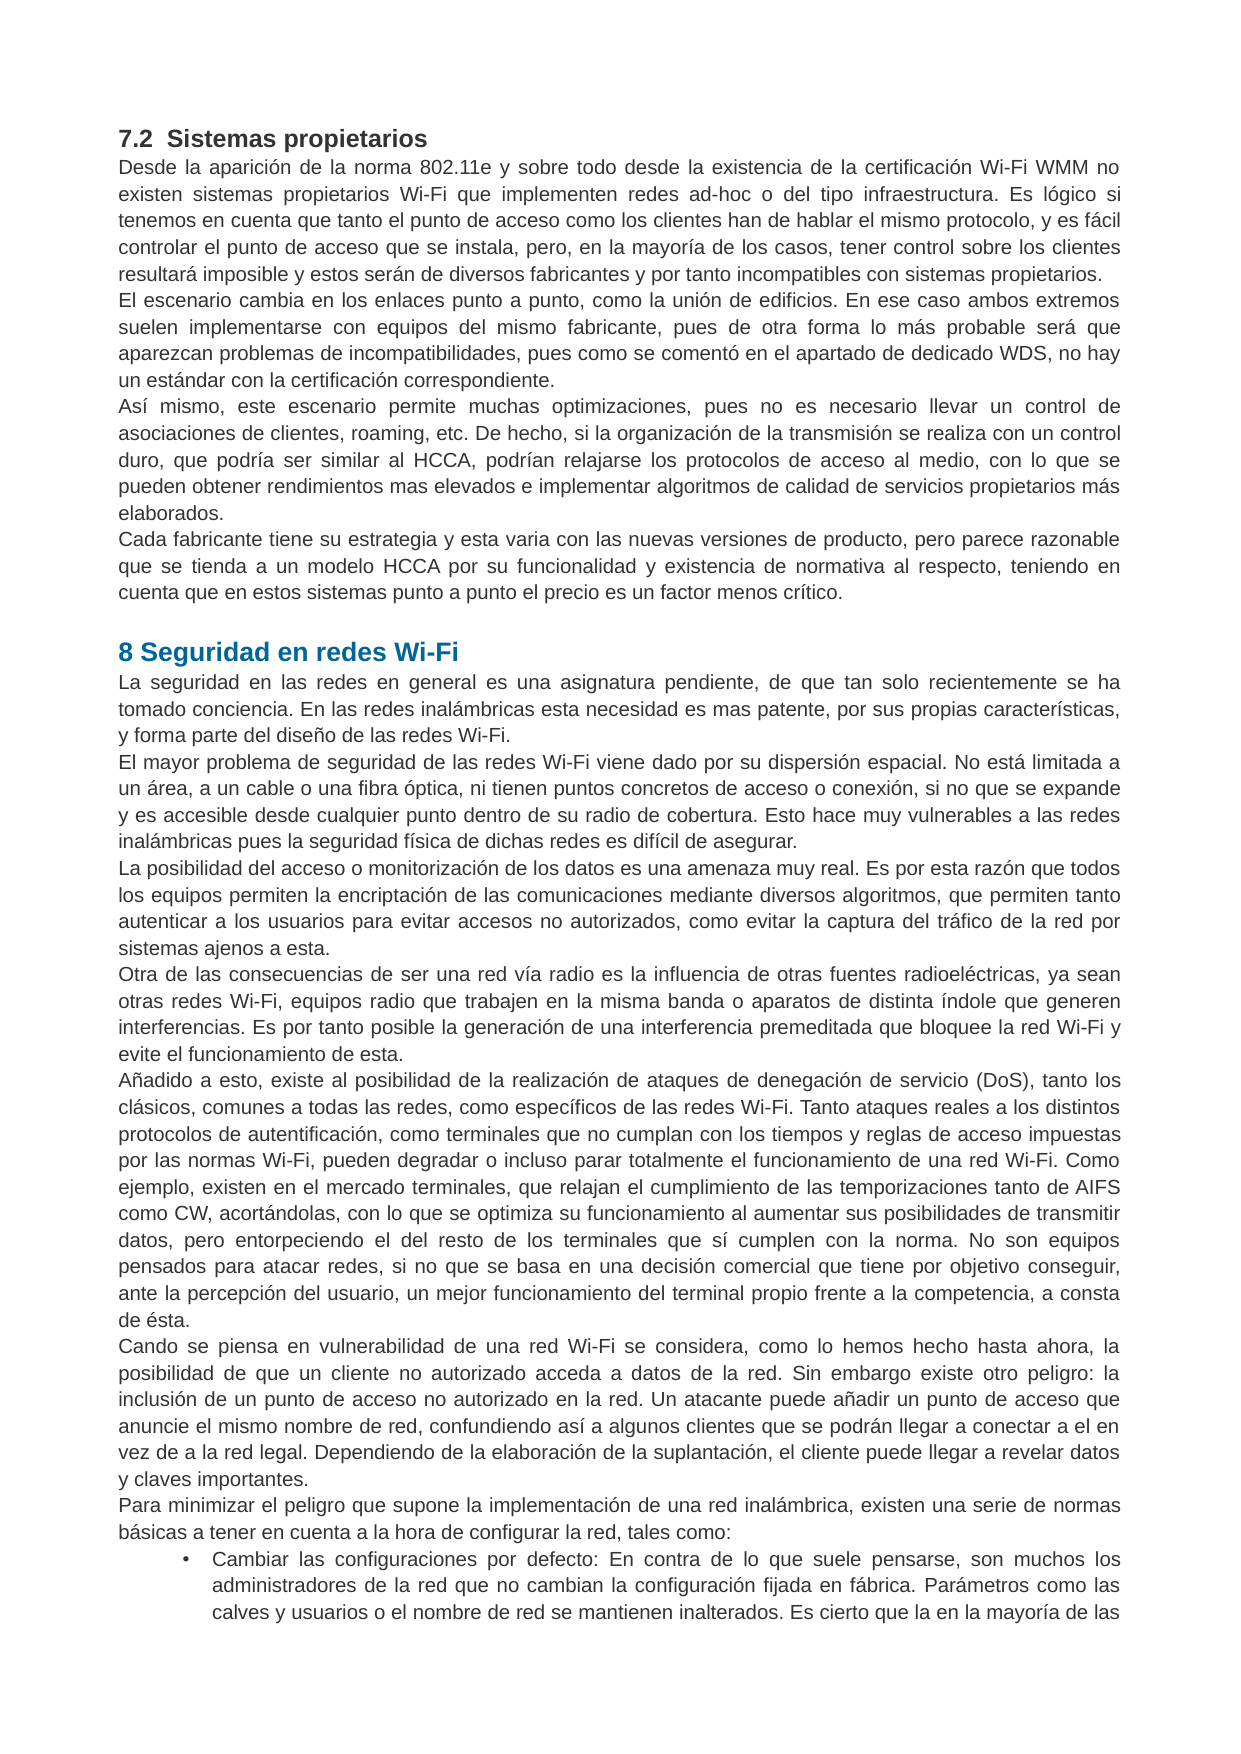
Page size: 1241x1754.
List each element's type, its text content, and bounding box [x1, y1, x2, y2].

text Cada fabricante tiene su estrategia y esta varia con las nuevas versiones de producto, pero parece razonable que se tienda a un modelo HCCA por su funcionalidad y existencia de normativa al respecto, teniendo en cuenta que en estos sistemas punto a punto el precio es un factor menos crítico. [118, 524, 1122, 604]
text El mayor problema de seguridad de las redes Wi-Fi viene dado por su dispersión espacial. No está limitada a un área, a un cable o una fibra óptica, ni tienen puntos concretos de acceso o conexión, si no que se expande y es accesible desde cualquier punto dentro de su radio de cobertura. Esto hace muy vulnerables a las redes inalámbricas pues la seguridad física de dichas redes es difícil de asegurar. [118, 747, 1122, 853]
text Cando se piensa en vulnerabilidad de una red Wi-Fi se considera, como lo hemos hecho hasta ahora, la posibilidad de que un cliente no autorizado acceda a datos de la red. Sin embargo existe otro peligro: la inclusión de un punto de acceso no autorizado en la red. Un atacante puede añadir un punto de acceso que anuncie el mismo nombre de red, confundiendo así a algunos clientes que se podrán llegar a conectar a el en vez de a la red legal. Dependiendo de la elaboración de la suplantación, el cliente puede llegar a revelar datos y claves importantes. [118, 1331, 1122, 1491]
text Otra de las consecuencias de ser una red vía radio es la influencia de otras fuentes radioeléctricas, ya sean otras redes Wi-Fi, equipos radio que trabajen en la misma banda o aparatos de distinta índole que generen interferencias. Es por tanto posible la generación de una interferencia premeditada que bloquee la red Wi-Fi y evite el funcionamiento de esta. [118, 959, 1122, 1066]
text La seguridad en las redes en general es una asignatura pendiente, de que tan solo recientemente se ha tomado conciencia. En las redes inalámbricas esta necesidad es mas patente, por sus propias características, y forma parte del diseño de las redes Wi-Fi. [118, 667, 1122, 747]
text Así mismo, este escenario permite muchas optimizaciones, pues no es necesario llevar un control de asociaciones de clientes, roaming, etc. De hecho, si la organización de la transmisión se realiza con un control duro, que podría ser similar al HCCA, podrían relajarse los protocolos de acceso al medio, con lo que se pueden obtener rendimientos mas elevados e implementar algoritmos de calidad de servicios propietarios más elaborados. [118, 392, 1122, 524]
text El escenario cambia en los enlaces punto a punto, como la unión de edificios. En ese caso ambos extremos suelen implementarse con equipos del mismo fabricante, pues de otra forma lo más probable será que aparezcan problemas de incompatibilidades, pues como se comentó en el apartado de dedicado WDS, no hay un estándar con la certificación correspondiente. [118, 285, 1122, 392]
subtitle 7.2 Sistemas propietarios [118, 118, 1122, 152]
text La posibilidad del acceso o monitorización de los datos es una amenaza muy real. Es por esta razón que todos los equipos permiten la encriptación de las comunicaciones mediante diversos algoritmos, que permiten tanto autenticar a los usuarios para evitar accesos no autorizados, como evitar la captura del tráfico de la red por sistemas ajenos a esta. [118, 853, 1122, 959]
text Para minimizar el peligro que supone la implementación de una red inalámbrica, existen una serie de normas básicas a tener en cuenta a la hora de configurar la red, tales como: [118, 1491, 1122, 1544]
subtitle 8 Seguridad en redes Wi-Fi [118, 633, 1122, 667]
text Añadido a esto, existe al posibilidad de la realización de ataques de denegación de servicio (DoS), tanto los clásicos, comunes a todas las redes, como específicos de las redes Wi-Fi. Tanto ataques reales a los distintos protocolos de autentificación, como terminales que no cumplan con los tiempos y reglas de acceso impuestas por las normas Wi-Fi, pueden degradar o incluso parar totalmente el funcionamiento de una red Wi-Fi. Como ejemplo, existen en el mercado terminales, que relajan el cumplimiento de las temporizaciones tanto de AIFS como CW, acortándolas, con lo que se optimiza su funcionamiento al aumentar sus posibilidades de transmitir datos, pero entorpeciendo el del resto de los terminales que sí cumplen con la norma. No son equipos pensados para atacar redes, si no que se basa en una decisión comercial que tiene por objetivo conseguir, ante la percepción del usuario, un mejor funcionamiento del terminal propio frente a la competencia, a consta de ésta. [118, 1066, 1122, 1331]
list Cambiar las configuraciones por defecto: En contra de lo que suele pensarse, son muchos los administradores de la red que no cambian la configuración fijada en fábrica. Parámetros como las calves y usuarios o el nombre de red se mantienen inalterados. Es cierto que la en la mayoría de las [182, 1544, 1122, 1623]
text Desde la aparición de la norma 802.11e y sobre todo desde la existencia de la certificación Wi-Fi WMM no existen sistemas propietarios Wi-Fi que implementen redes ad-hoc o del tipo infraestructura. Es lógico si tenemos en cuenta que tanto el punto de acceso como los clientes han de hablar el mismo protocolo, y es fácil controlar el punto de acceso que se instala, pero, en la mayoría de los casos, tener control sobre los clientes resultará imposible y estos serán de diversos fabricantes y por tanto incompatibles con sistemas propietarios. [118, 152, 1122, 285]
